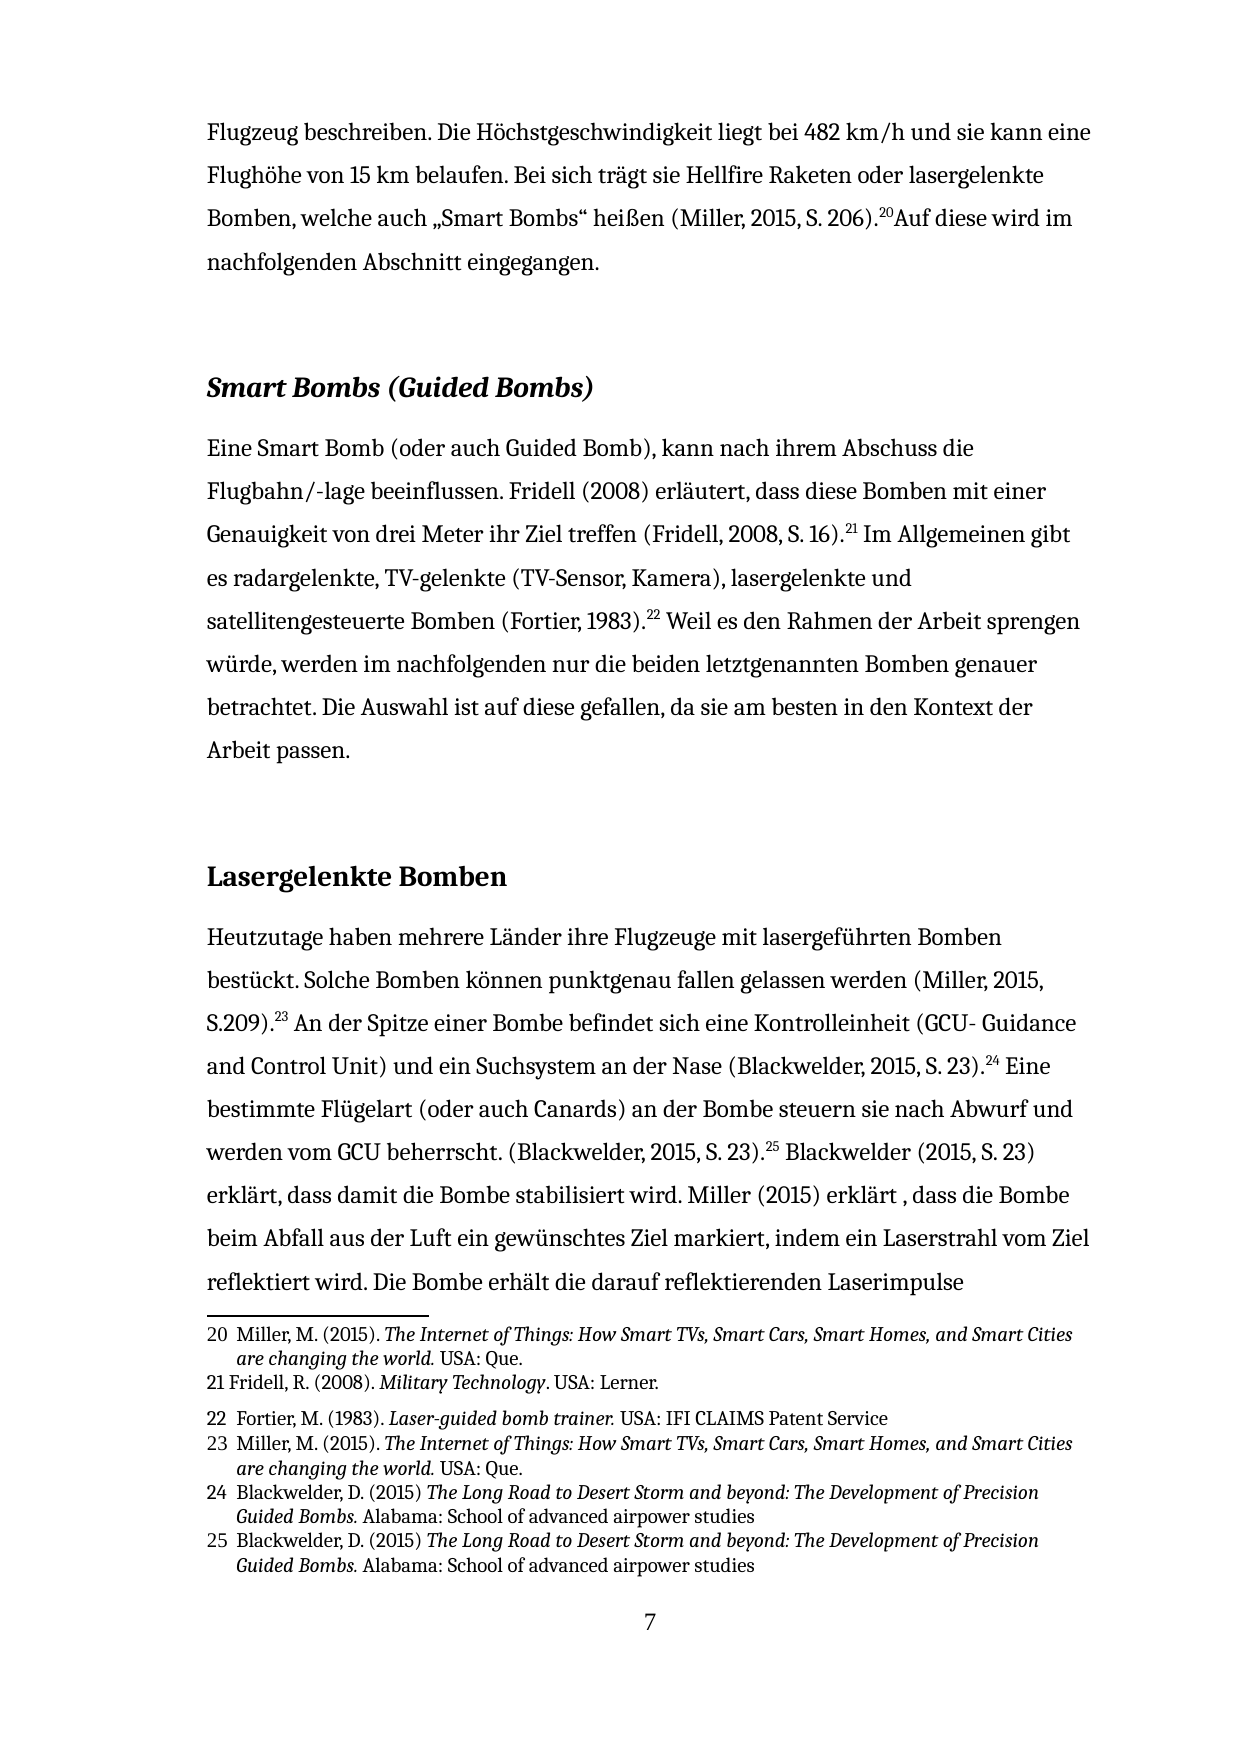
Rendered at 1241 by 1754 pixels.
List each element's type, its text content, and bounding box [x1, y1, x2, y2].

subtitle Lasergelenkte Bomben [207, 860, 1093, 893]
subtitle Smart Bombs (Guided Bombs) [207, 371, 1093, 405]
text Blackwelder, D. (2015) The Long Road to Desert Storm and beyond: The Development of Precision Guided Bombs. Alabama: School of advanced airpower studies [207, 1528, 1093, 1578]
text Heutzutage haben mehrere Länder ihre Flugzeuge mit lasergeführten Bomben bestückt. Solche Bomben können punktgenau fallen gelassen werden (Miller, 2015, S.209). An der Spitze einer Bombe befindet sich eine Kontrolleinheit (GCU- Guidance and Control Unit) und ein Suchsystem an der Nase (Blackwelder, 2015, S. 23). Eine bestimmte Flügelart (oder auch Canards) an der Bombe steuern sie nach Abwurf und werden vom GCU beherrscht. (Blackwelder, 2015, S. 23). Blackwelder (2015, S. 23) erklärt, dass damit die Bombe stabilisiert wird. Miller (2015) erklärt , dass die Bombe beim Abfall aus der Luft ein gewünschtes Ziel markiert, indem ein Laserstrahl vom Ziel reflektiert wird. Die Bombe erhält die darauf reflektierenden Laserimpulse [207, 922, 1093, 1296]
text Flugzeug beschreiben. Die Höchstgeschwindigkeit liegt bei 482 km/h und sie kann eine Flughöhe von 15 km belaufen. Bei sich trägt sie Hellfire Raketen oder lasergelenkte Bomben, welche auch „Smart Bombs“ heißen (Miller, 2015, S. 206).Auf diese wird im nachfolgenden Abschnitt eingegangen. [207, 118, 1093, 276]
text Fortier, M. (1983). Laser-guided bomb trainer. USA: IFI CLAIMS Patent Service [207, 1407, 1093, 1431]
text Fridell, R. (2008). Military Technology. USA: Lerner. [207, 1371, 1093, 1395]
text Blackwelder, D. (2015) The Long Road to Desert Storm and beyond: The Development of Precision Guided Bombs. Alabama: School of advanced airpower studies [207, 1480, 1093, 1528]
text Miller, M. (2015). The Internet of Things: How Smart TVs, Smart Cars, Smart Homes, and Smart Cities are changing the world. USA: Que. [207, 1431, 1093, 1480]
text Eine Smart Bomb (oder auch Guided Bomb), kann nach ihrem Abschuss die Flugbahn/-lage beeinflussen. Fridell (2008) erläutert, dass diese Bomben mit einer Genauigkeit von drei Meter ihr Ziel treffen (Fridell, 2008, S. 16). Im Allgemeinen gibt es radargelenkte, TV-gelenkte (TV-Sensor, Kamera), lasergelenkte und satellitengesteuerte Bomben (Fortier, 1983). Weil es den Rahmen der Arbeit sprengen würde, werden im nachfolgenden nur die beiden letztgenannten Bomben genauer betrachtet. Die Auswahl ist auf diese gefallen, da sie am besten in den Kontext der Arbeit passen. [207, 434, 1093, 765]
text Miller, M. (2015). The Internet of Things: How Smart TVs, Smart Cars, Smart Homes, and Smart Cities are changing the world. USA: Que. [207, 1322, 1093, 1371]
